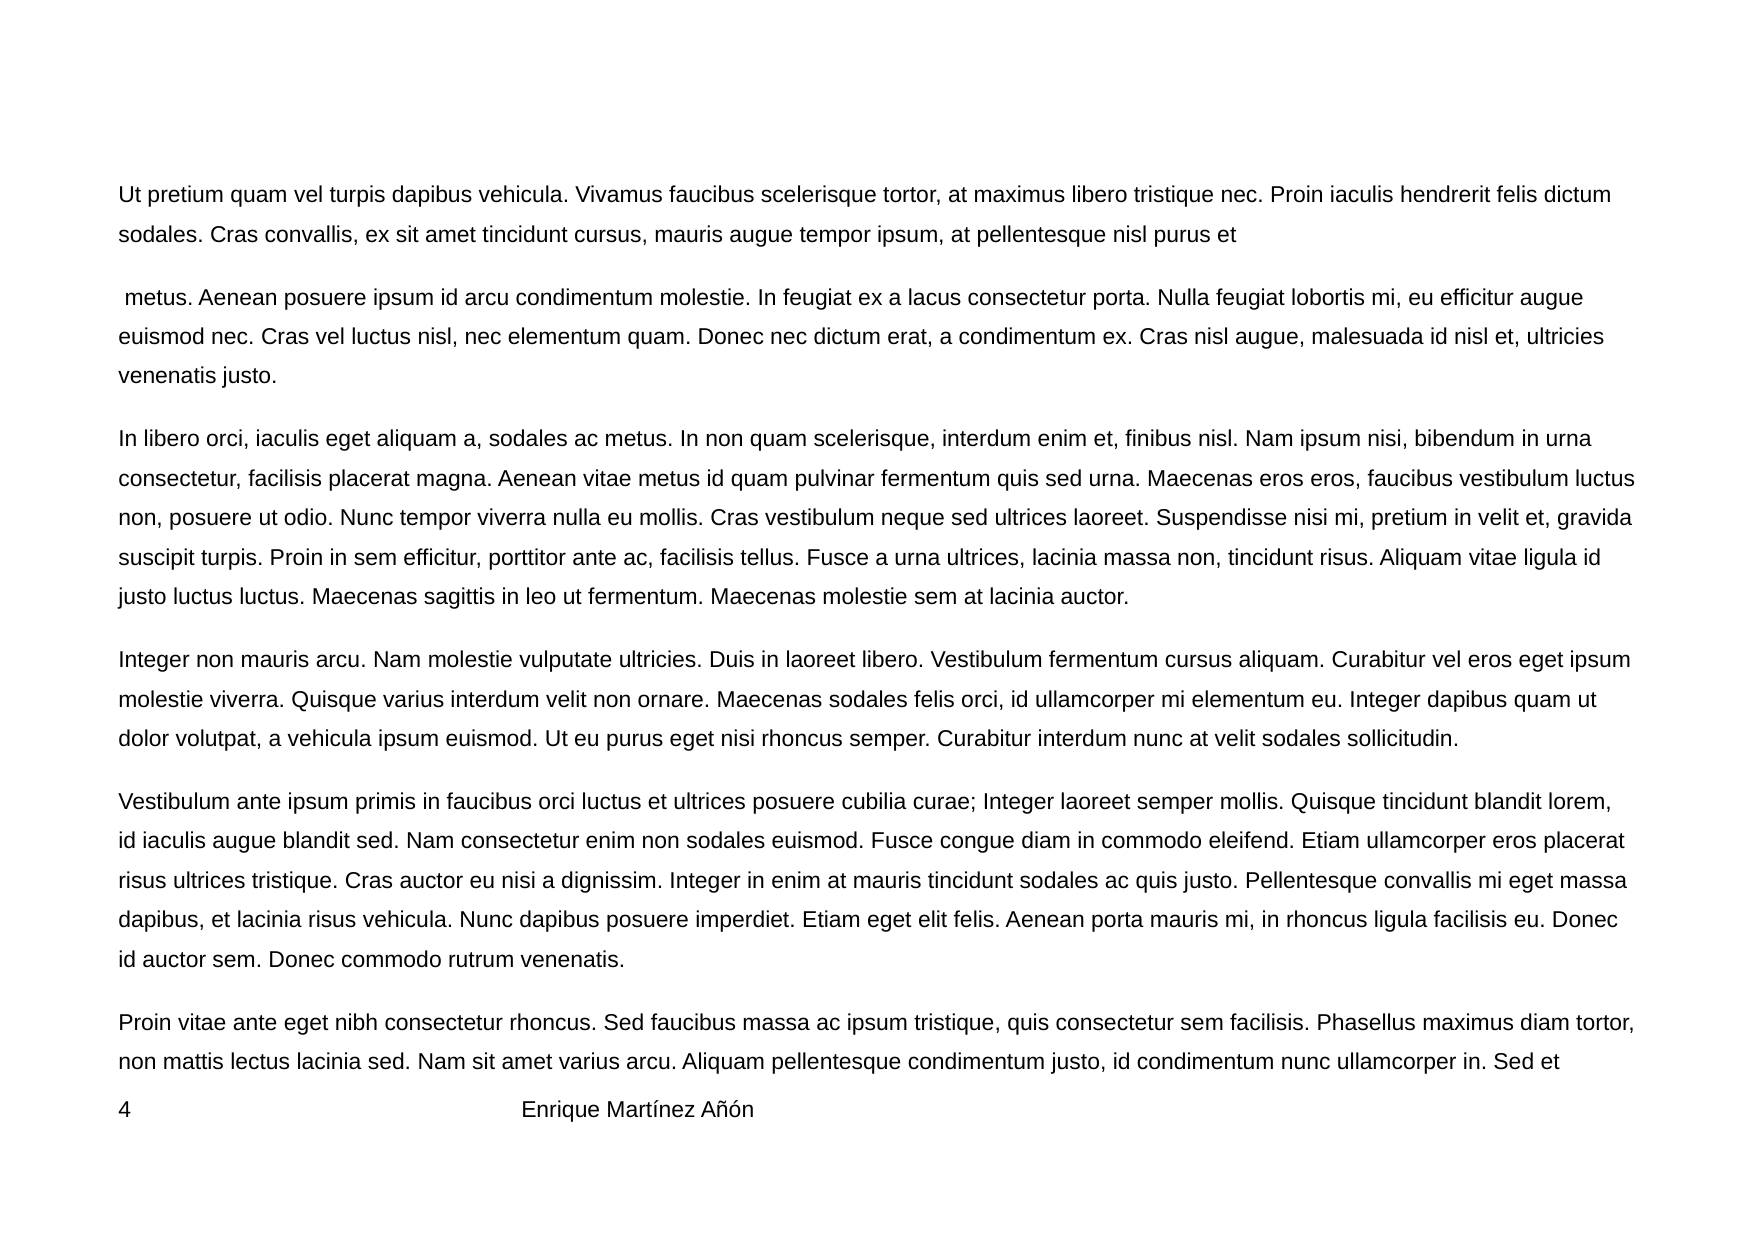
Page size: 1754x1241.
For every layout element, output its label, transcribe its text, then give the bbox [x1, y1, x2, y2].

text metus. Aenean posuere ipsum id arcu condimentum molestie. In feugiat ex a lacus consectetur porta. Nulla feugiat lobortis mi, eu efficitur augue euismod nec. Cras vel luctus nisl, nec elementum quam. Donec nec dictum erat, a condimentum ex. Cras nisl augue, malesuada id nisl et, ultricies venenatis justo. [118, 283, 1636, 389]
text Proin vitae ante eget nibh consectetur rhoncus. Sed faucibus massa ac ipsum tristique, quis consectetur sem facilisis. Phasellus maximus diam tortor, non mattis lectus lacinia sed. Nam sit amet varius arcu. Aliquam pellentesque condimentum justo, id condimentum nunc ullamcorper in. Sed et [118, 1009, 1636, 1075]
text Integer non mauris arcu. Nam molestie vulputate ultricies. Duis in laoreet libero. Vestibulum fermentum cursus aliquam. Curabitur vel eros eget ipsum molestie viverra. Quisque varius interdum velit non ornare. Maecenas sodales felis orci, id ullamcorper mi elementum eu. Integer dapibus quam ut dolor volutpat, a vehicula ipsum euismod. Ut eu purus eget nisi rhoncus semper. Curabitur interdum nunc at velit sodales sollicitudin. [118, 646, 1636, 751]
text Ut pretium quam vel turpis dapibus vehicula. Vivamus faucibus scelerisque tortor, at maximus libero tristique nec. Proin iaculis hendrerit felis dictum sodales. Cras convallis, ex sit amet tincidunt cursus, mauris augue tempor ipsum, at pellentesque nisl purus et [118, 181, 1636, 247]
text Vestibulum ante ipsum primis in faucibus orci luctus et ultrices posuere cubilia curae; Integer laoreet semper mollis. Quisque tincidunt blandit lorem, id iaculis augue blandit sed. Nam consectetur enim non sodales euismod. Fusce congue diam in commodo eleifend. Etiam ullamcorper eros placerat risus ultrices tristique. Cras auctor eu nisi a dignissim. Integer in enim at mauris tincidunt sodales ac quis justo. Pellentesque convallis mi eget massa dapibus, et lacinia risus vehicula. Nunc dapibus posuere imperdiet. Etiam eget elit felis. Aenean porta mauris mi, in rhoncus ligula facilisis eu. Donec id auctor sem. Donec commodo rutrum venenatis. [118, 788, 1636, 972]
text In libero orci, iaculis eget aliquam a, sodales ac metus. In non quam scelerisque, interdum enim et, finibus nisl. Nam ipsum nisi, bibendum in urna consectetur, facilisis placerat magna. Aenean vitae metus id quam pulvinar fermentum quis sed urna. Maecenas eros eros, faucibus vestibulum luctus non, posuere ut odio. Nunc tempor viverra nulla eu mollis. Cras vestibulum neque sed ultrices laoreet. Suspendisse nisi mi, pretium in velit et, gravida suscipit turpis. Proin in sem efficitur, porttitor ante ac, facilisis tellus. Fusce a urna ultrices, lacinia massa non, tincidunt risus. Aliquam vitae ligula id justo luctus luctus. Maecenas sagittis in leo ut fermentum. Maecenas molestie sem at lacinia auctor. [118, 425, 1636, 609]
